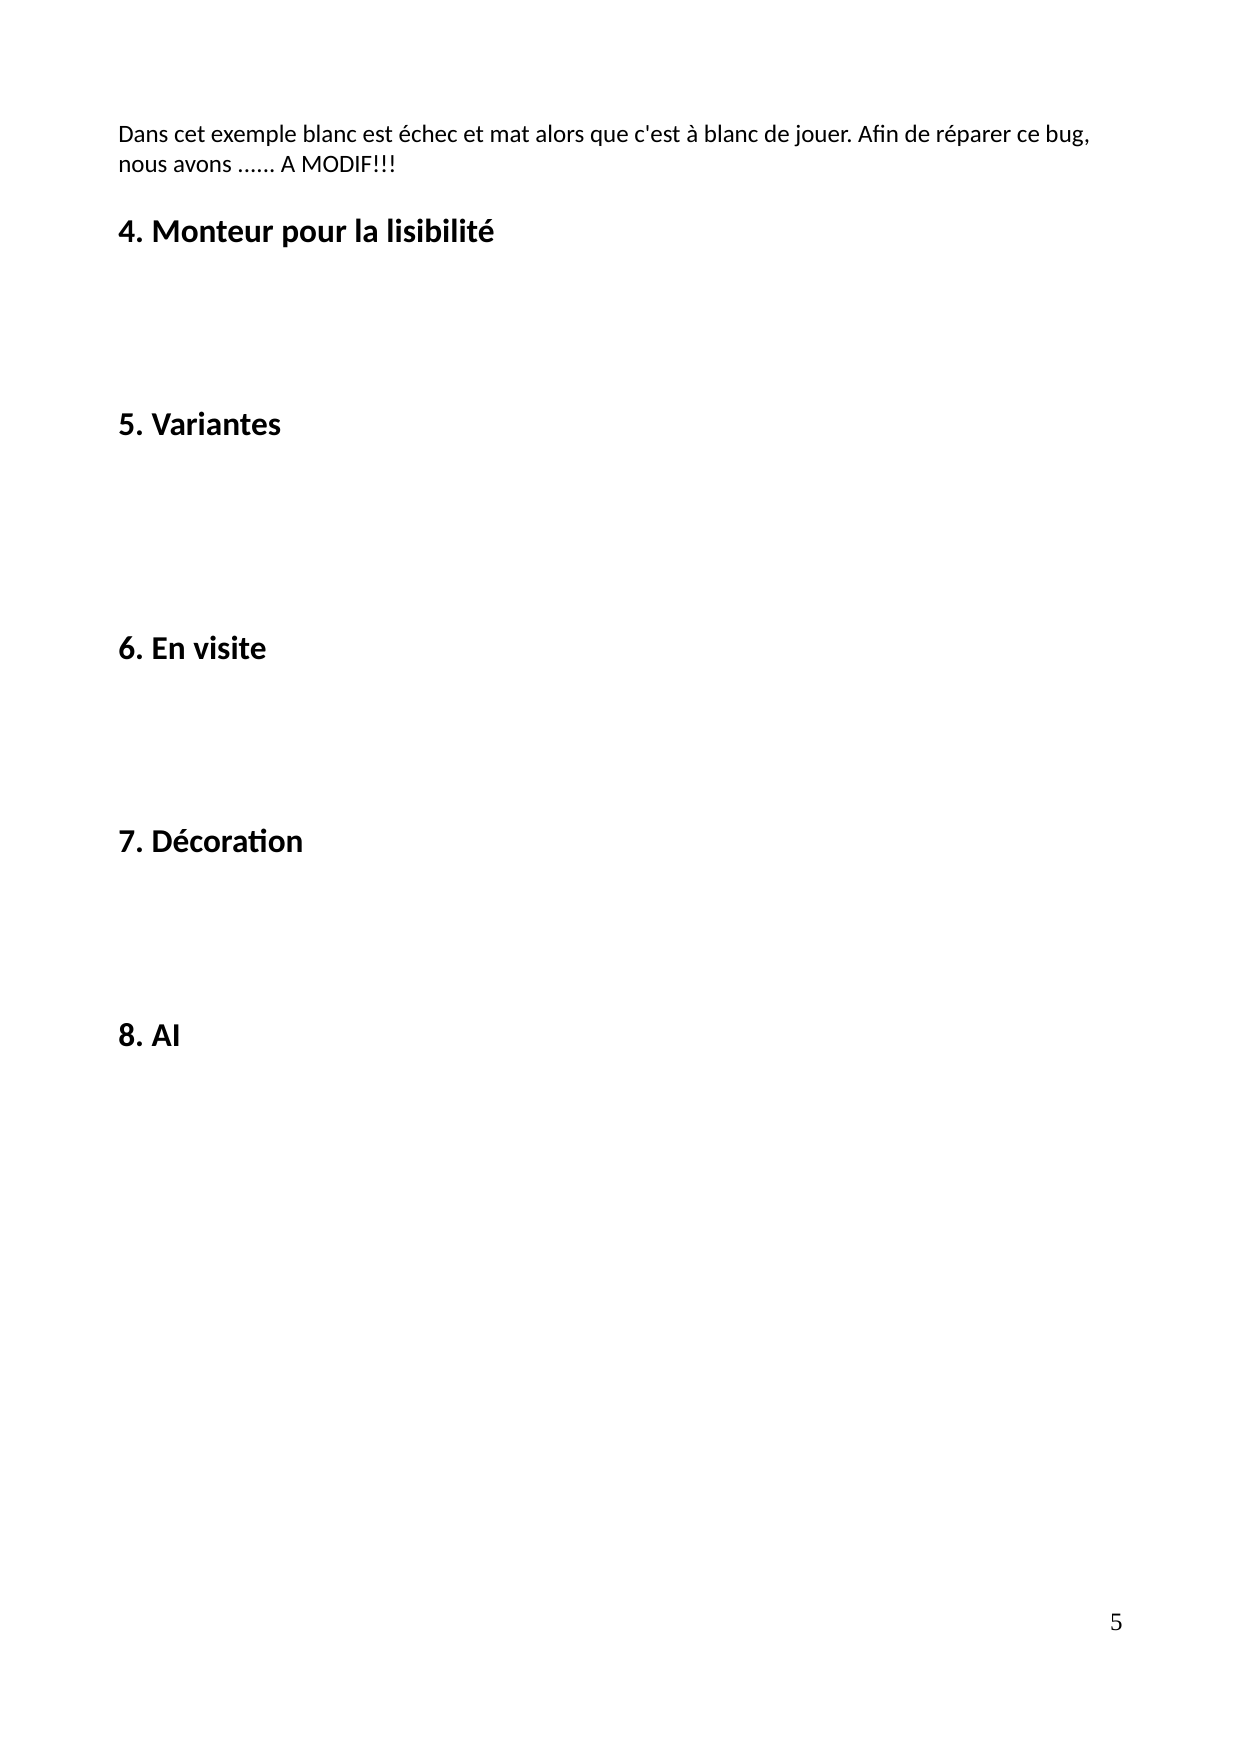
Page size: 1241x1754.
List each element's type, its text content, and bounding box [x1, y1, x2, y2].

text 4. Monteur pour la lisibilité [118, 210, 1122, 250]
text 8. AI [118, 1013, 1122, 1054]
text 6. En visite [118, 627, 1122, 668]
text Dans cet exemple blanc est échec et mat alors que c'est à blanc de jouer. Afin de réparer ce bug, nous avons ...... A MODIF!!! [118, 118, 1122, 179]
text 5. Variantes [118, 403, 1122, 444]
text 7. Décoration [118, 820, 1122, 861]
